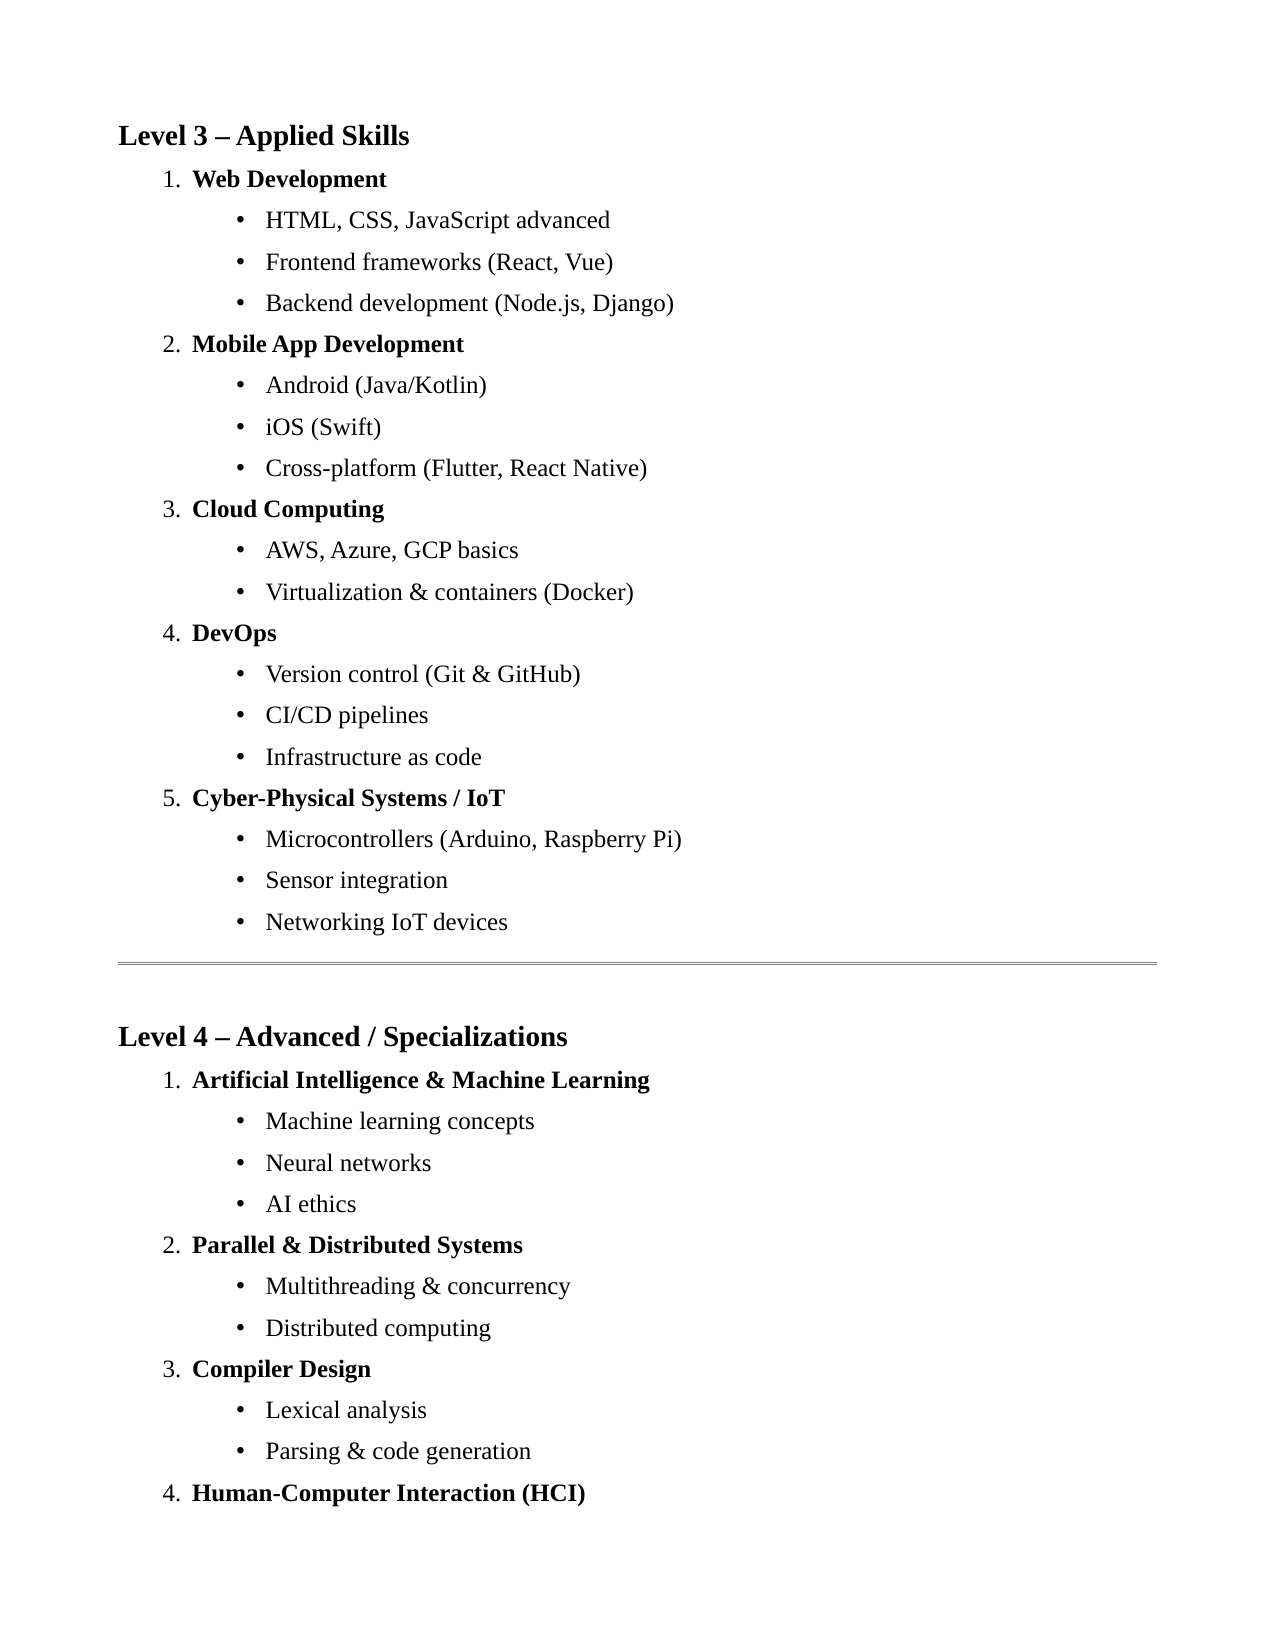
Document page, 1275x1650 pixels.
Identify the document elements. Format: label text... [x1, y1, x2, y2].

list Distributed computing [236, 1313, 1157, 1341]
list Parsing & code generation [236, 1436, 1157, 1465]
list Cloud Computing [162, 494, 1157, 523]
list Machine learning concepts [236, 1106, 1157, 1135]
list Backend development (Node.js, Django) [236, 288, 1157, 317]
list Compiler Design [162, 1354, 1157, 1383]
list Cyber-Physical Systems / IoT [162, 783, 1157, 812]
list CI/CD pipelines [236, 700, 1157, 729]
list Frontend frameworks (React, Vue) [236, 247, 1157, 275]
list Web Development [162, 164, 1157, 193]
list Mobile App Development [162, 329, 1157, 358]
list iOS (Swift) [236, 412, 1157, 440]
list Neural networks [236, 1148, 1157, 1176]
list Parallel & Distributed Systems [162, 1230, 1157, 1259]
list Infrastructure as code [236, 742, 1157, 770]
list AI ethics [236, 1189, 1157, 1218]
list Human-Computer Interaction (HCI) [162, 1478, 1157, 1506]
list Sensor integration [236, 865, 1157, 894]
list Networking IoT devices [236, 907, 1157, 935]
list HTML, CSS, JavaScript advanced [236, 205, 1157, 234]
subtitle Level 3 – Applied Skills [118, 118, 1157, 152]
subtitle Level 4 – Advanced / Specializations [118, 1019, 1157, 1053]
list AWS, Azure, GCP basics [236, 535, 1157, 564]
list Lexical analysis [236, 1395, 1157, 1424]
list Microcontrollers (Arduino, Raspberry Pi) [236, 824, 1157, 853]
list Artificial Intelligence & Machine Learning [162, 1065, 1157, 1094]
list Android (Java/Kotlin) [236, 370, 1157, 399]
list DevOps [162, 618, 1157, 647]
list Virtualization & containers (Docker) [236, 577, 1157, 605]
list Multithreading & concurrency [236, 1271, 1157, 1300]
list Cross-platform (Flutter, React Native) [236, 453, 1157, 482]
list Version control (Git & GitHub) [236, 659, 1157, 688]
